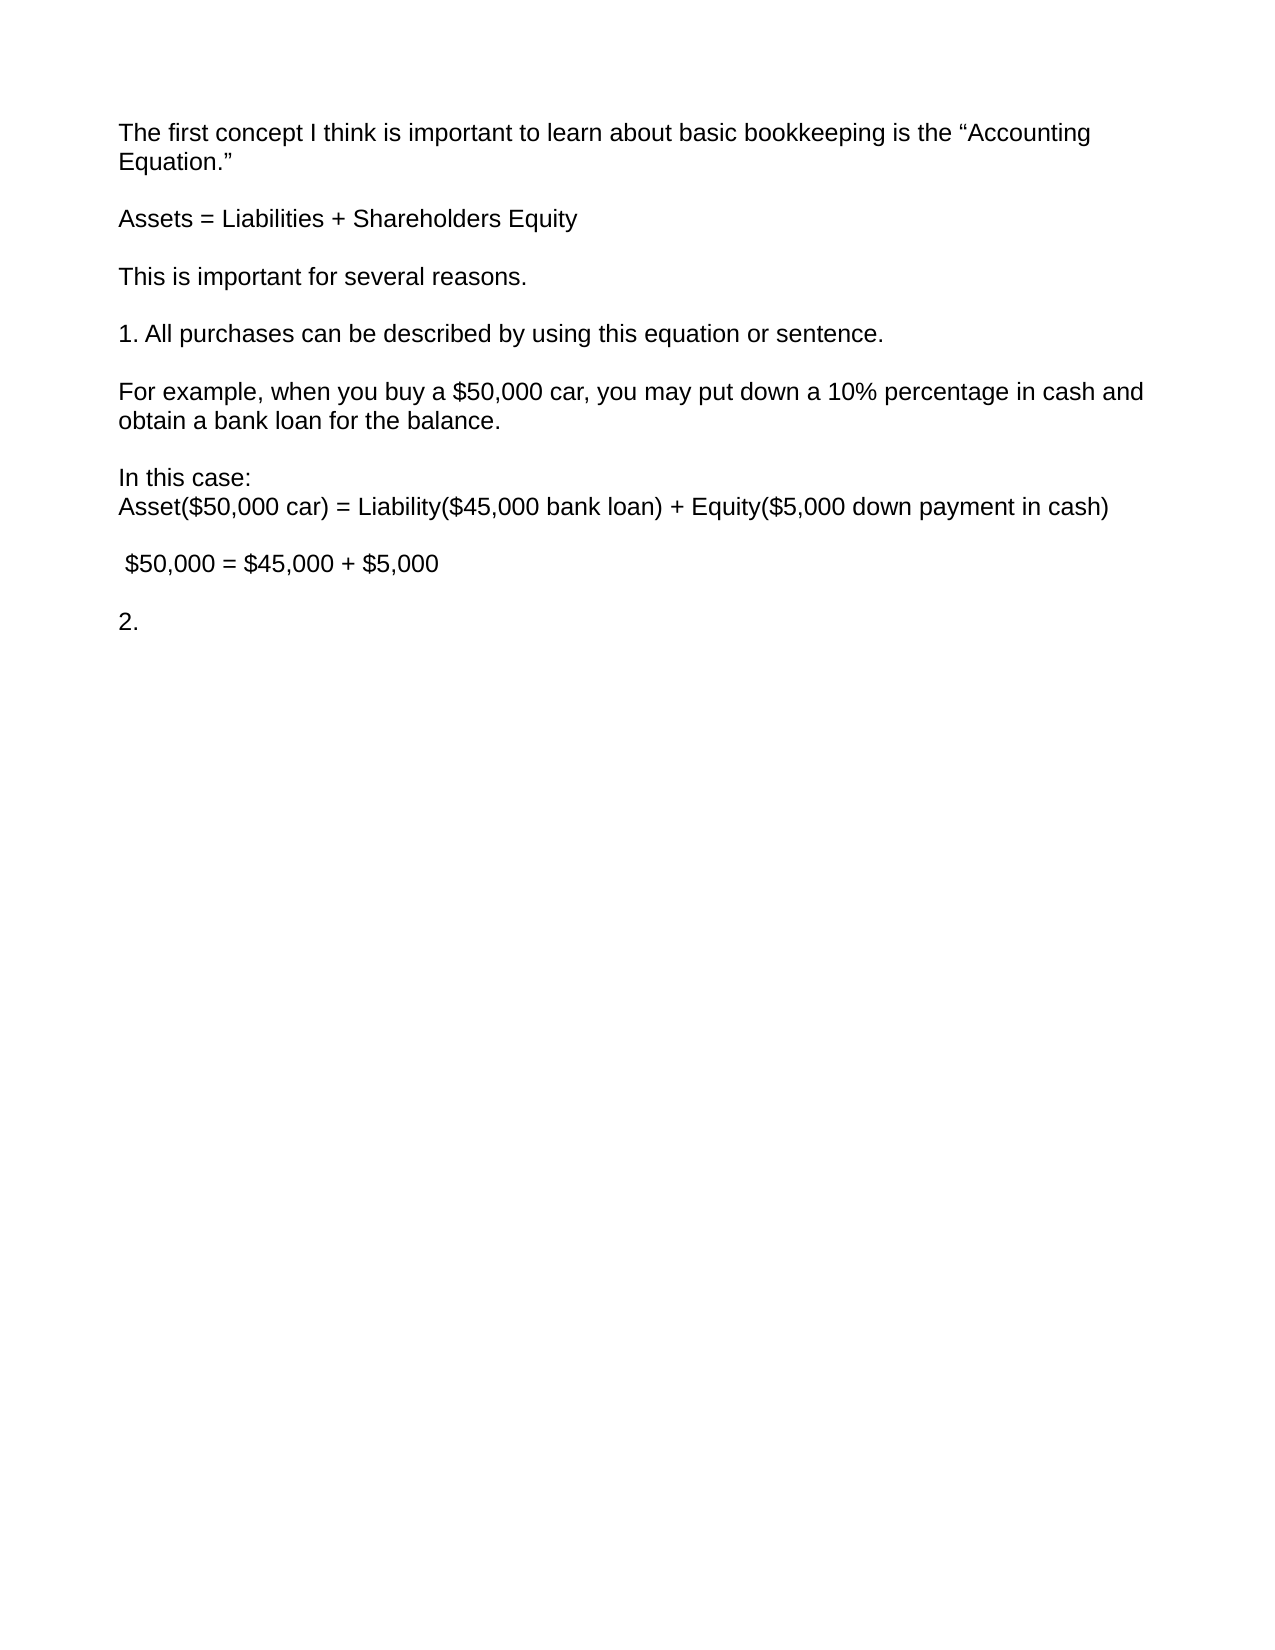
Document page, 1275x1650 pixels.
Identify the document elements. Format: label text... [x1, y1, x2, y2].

text For example, when you buy a $50,000 car, you may put down a 10% percentage in cash and obtain a bank loan for the balance. [118, 377, 1157, 434]
text 1. All purchases can be described by using this equation or sentence. [118, 319, 1157, 348]
text The first concept I think is important to learn about basic bookkeeping is the “Accounting Equation.” [118, 118, 1157, 176]
text Assets = Liabilities + Shareholders Equity [118, 204, 1157, 233]
text Asset($50,000 car) = Liability($45,000 bank loan) + Equity($5,000 down payment in cash) [118, 492, 1157, 521]
text $50,000 = $45,000 + $5,000 [118, 549, 1157, 578]
text 2. [118, 607, 1157, 636]
text This is important for several reasons. [118, 262, 1157, 291]
text In this case: [118, 463, 1157, 492]
